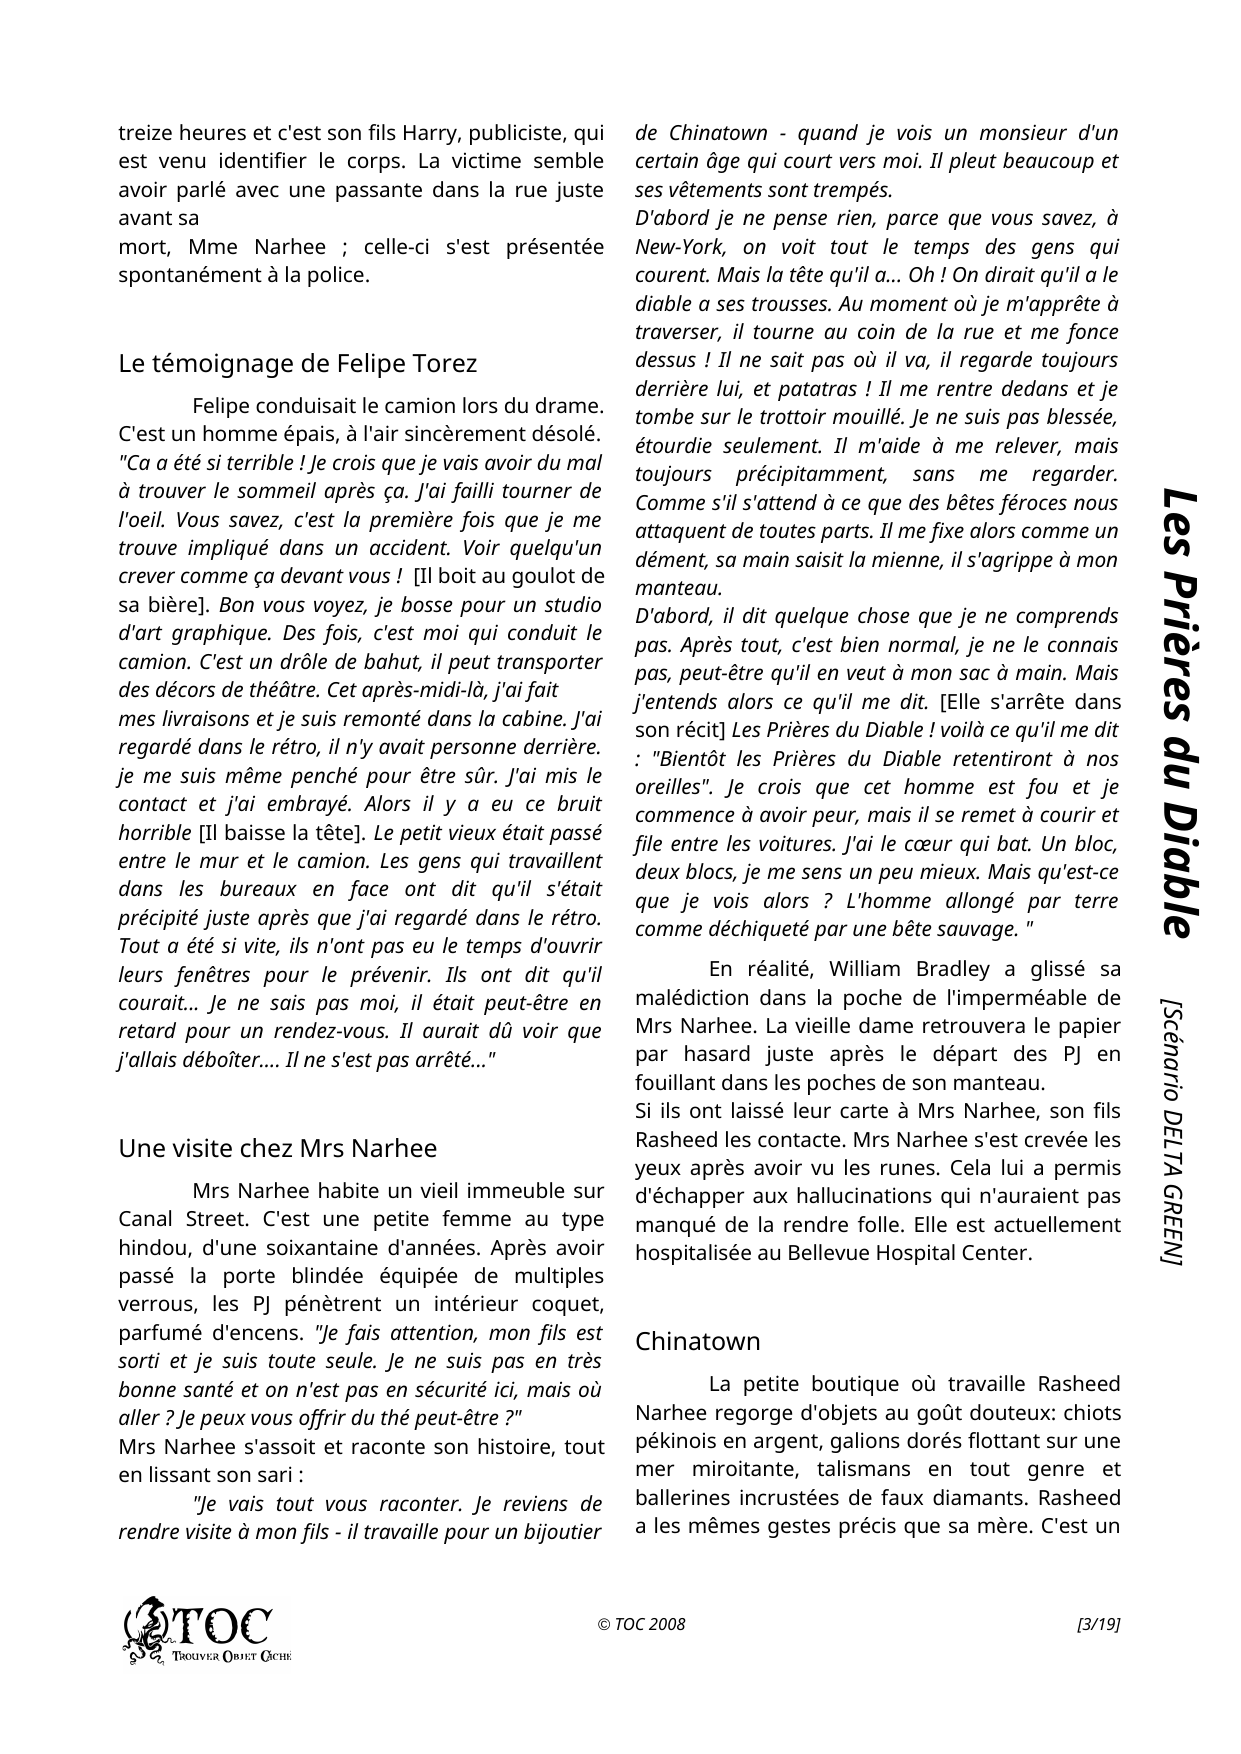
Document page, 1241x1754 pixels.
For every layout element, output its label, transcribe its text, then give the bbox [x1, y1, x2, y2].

text Une visite chez Mrs Narhee [118, 1130, 605, 1164]
text Mrs Narhee habite un vieil immeuble sur Canal Street. C'est une petite femme au type hindou, d'une soixantaine d'années. Après avoir passé la porte blindée équipée de multiples verrous, les PJ pénètrent un intérieur coquet, parfumé d'encens. "Je fais attention, mon fils est sorti et je suis toute seule. Je ne suis pas en très bonne santé et on n'est pas en sécurité ici, mais où aller ? Je peux vous offrir du thé peut-être ?" [118, 1176, 605, 1432]
text La petite boutique où travaille Rasheed Narhee regorge d'objets au goût douteux: chiots pékinois en argent, galions dorés flottant sur une mer miroitante, talismans en tout genre et ballerines incrustées de faux diamants. Rasheed a les mêmes gestes précis que sa mère. C'est un [635, 1369, 1122, 1540]
text mes livraisons et je suis remonté dans la cabine. J'ai regardé dans le rétro, il n'y avait personne derrière. je me suis même penché pour être sûr. J'ai mis le contact et j'ai embrayé. Alors il y a eu ce bruit horrible [Il baisse la tête]. Le petit vieux était passé entre le mur et le camion. Les gens qui travaillent dans les bureaux en face ont dit qu'il s'était précipité juste après que j'ai regardé dans le rétro. Tout a été si vite, ils n'ont pas eu le temps d'ouvrir leurs fenêtres pour le prévenir. Ils ont dit qu'il courait... Je ne sais pas moi, il était peut-être en retard pour un rendez-vous. Il aurait dû voir que j'allais déboîter.... Il ne s'est pas arrêté..." [118, 704, 605, 1073]
text Mrs Narhee s'assoit et raconte son histoire, tout en lissant son sari : [118, 1432, 605, 1489]
text Si ils ont laissé leur carte à Mrs Narhee, son fils Rasheed les contacte. Mrs Narhee s'est crevée les yeux après avoir vu les runes. Cela lui a permis d'échapper aux hallucinations qui n'auraient pas manqué de la rendre folle. Elle est actuellement hospitalisée au Bellevue Hospital Center. [635, 1096, 1122, 1267]
text D'abord, il dit quelque chose que je ne comprends pas. Après tout, c'est bien normal, je ne le connais pas, peut-être qu'il en veut à mon sac à main. Mais j'entends alors ce qu'il me dit. [Elle s'arrête dans son récit] Les Prières du Diable ! voilà ce qu'il me dit : "Bientôt les Prières du Diable retentiront à nos oreilles". Je crois que cet homme est fou et je commence à avoir peur, mais il se remet à courir et file entre les voitures. J'ai le cœur qui bat. Un bloc, deux blocs, je me sens un peu mieux. Mais qu'est-ce que je vois alors ? L'homme allongé par terre comme déchiqueté par une bête sauvage. " [635, 602, 1122, 943]
text Felipe conduisait le camion lors du drame. C'est un homme épais, à l'air sincèrement désolé. [118, 391, 605, 448]
text D'abord je ne pense rien, parce que vous savez, à New-York, on voit tout le temps des gens qui courent. Mais la tête qu'il a... Oh ! On dirait qu'il a le diable a ses trousses. Au moment où je m'apprête à traverser, il tourne au coin de la rue et me fonce dessus ! Il ne sait pas où il va, il regarde toujours derrière lui, et patatras ! Il me rentre dedans et je tombe sur le trottoir mouillé. Je ne suis pas blessée, étourdie seulement. Il m'aide à me relever, mais toujours précipitamment, sans me regarder. Comme s'il s'attend à ce que des bêtes féroces nous attaquent de toutes parts. Il me fixe alors comme un dément, sa main saisit la mienne, il s'agrippe à mon manteau. [635, 203, 1122, 602]
text Le témoignage de Felipe Torez [118, 346, 605, 380]
text En réalité, William Bradley a glissé sa malédiction dans la poche de l'imperméable de Mrs Narhee. La vieille dame retrouvera le papier par hasard juste après le départ des PJ en fouillant dans les poches de son manteau. [635, 954, 1122, 1096]
text "Ca a été si terrible ! Je crois que je vais avoir du mal à trouver le sommeil après ça. J'ai failli tourner de l'oeil. Vous savez, c'est la première fois que je me trouve impliqué dans un accident. Voir quelqu'un crever comme ça devant vous ! [Il boit au goulot de sa bière]. Bon vous voyez, je bosse pour un studio d'art graphique. Des fois, c'est moi qui conduit le camion. C'est un drôle de bahut, il peut transporter des décors de théâtre. Cet après-midi-là, j'ai fait [118, 448, 605, 704]
text de Chinatown - quand je vois un monsieur d'un certain âge qui court vers moi. Il pleut beaucoup et ses vêtements sont trempés. [635, 118, 1122, 203]
text mort, Mme Narhee ; celle-ci s'est présentée spontanément à la police. [118, 232, 605, 289]
text "Je vais tout vous raconter. Je reviens de rendre visite à mon fils - il travaille pour un bijoutier [118, 1489, 605, 1546]
text treize heures et c'est son fils Harry, publiciste, qui est venu identifier le corps. La victime semble avoir parlé avec une passante dans la rue juste avant sa [118, 118, 605, 232]
text Chinatown [635, 1324, 1122, 1358]
picture [122, 1596, 292, 1674]
